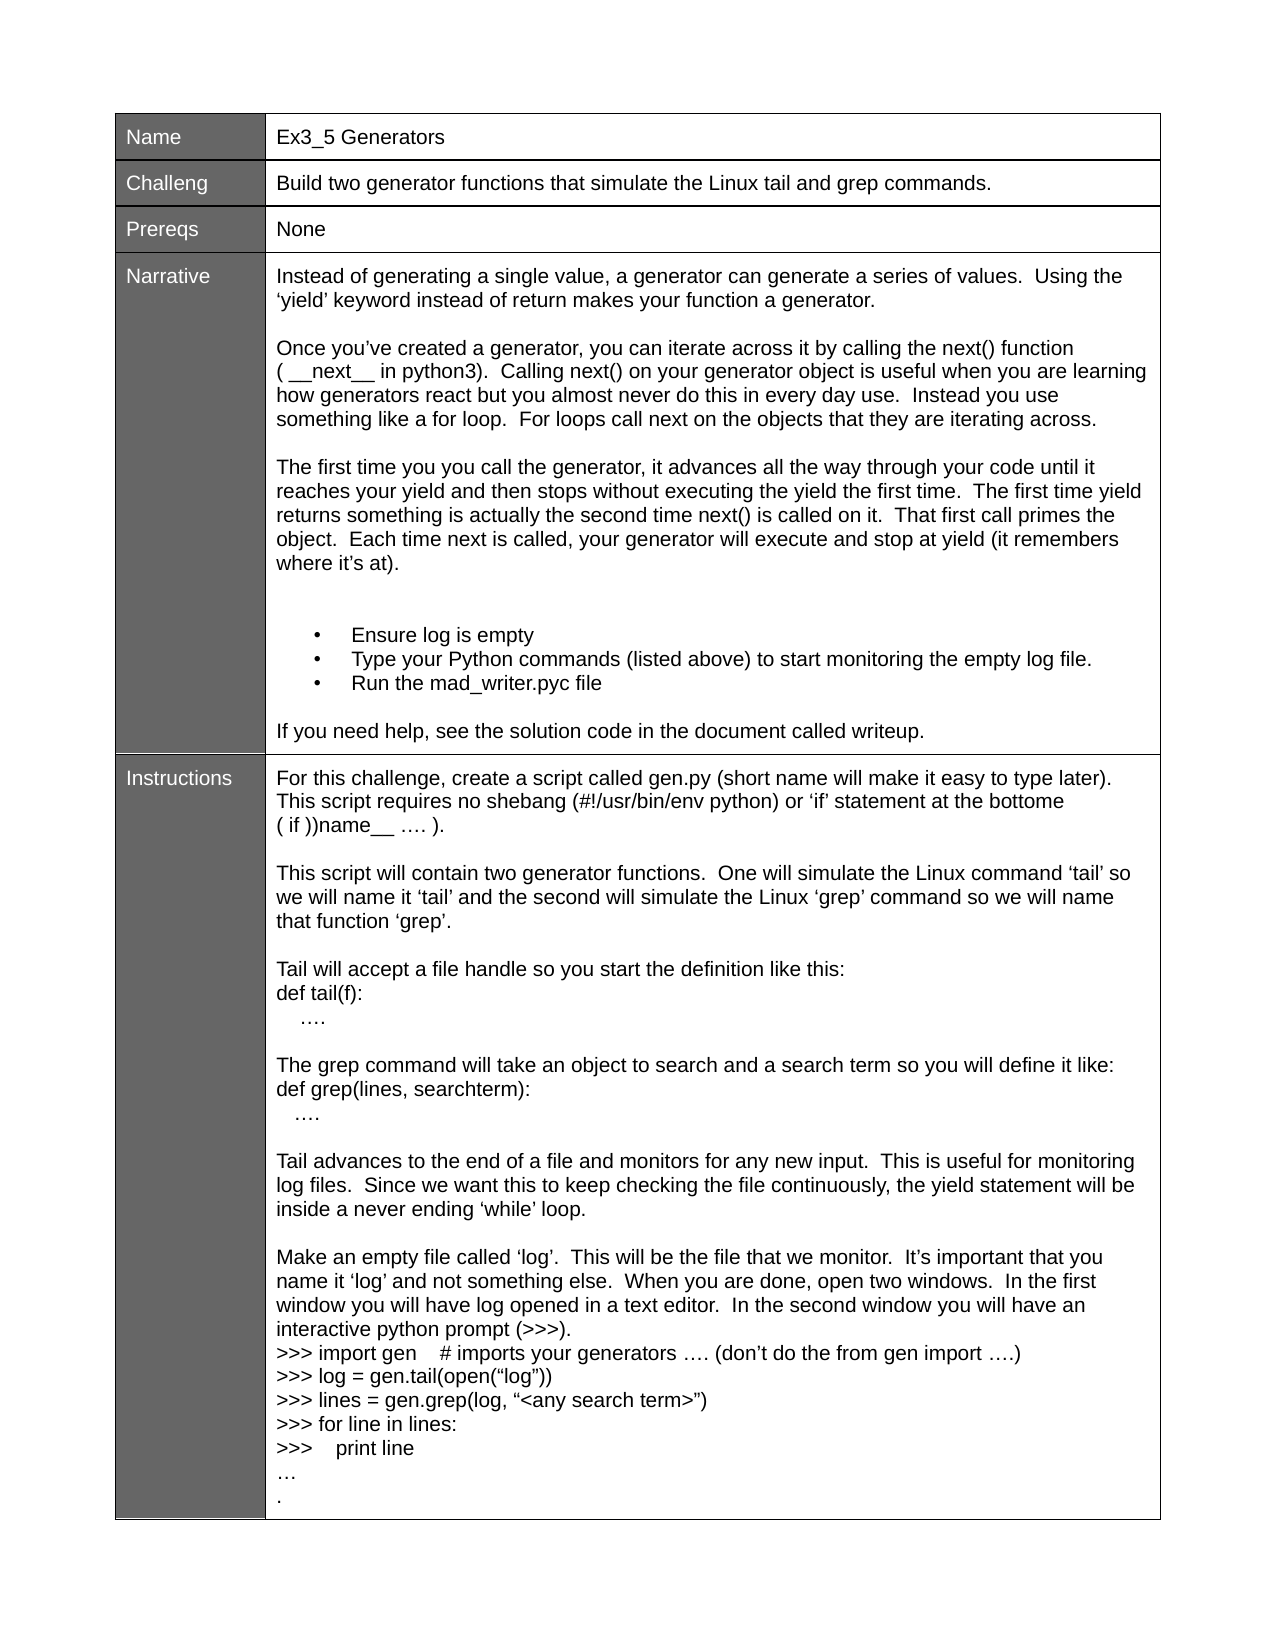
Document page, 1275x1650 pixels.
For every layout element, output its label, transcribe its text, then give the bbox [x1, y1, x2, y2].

table_cell Build two generator functions that simulate the Linux tail and grep commands. [266, 161, 1160, 205]
table_cell Instructions [116, 755, 265, 1518]
table_header Ex3_5 Generators [266, 114, 1160, 159]
table_cell None [266, 207, 1160, 252]
table_cell Instead of generating a single value, a generator can generate a series of values. Using the ‘yield’ keyword instead of return makes your function a generator. Once you’ve created a generator, you can iterate across it by calling the next() function ( __next__ in python3). Calling next() on your generator object is useful when you are learning how generators react but you almost never do this in every day use. Instead you use something like a for loop. For loops call next on the objects that they are iterating across. The first time you you call the generator, it advances all the way through your code until it reaches your yield and then stops without executing the yield the first time. The first time yield returns something is actually the second time next() is called on it. That first call primes the object. Each time next is called, your generator will execute and stop at yield (it remembers where it’s at). Ensure log is empty Type your Python commands (listed above) to start monitoring the empty log file. Run the mad_writer.pyc file If you need help, see the solution code in the document called writeup. [266, 253, 1160, 753]
table_cell Prereqs [116, 207, 265, 252]
table_cell Challeng [116, 161, 265, 205]
table_cell For this challenge, create a script called gen.py (short name will make it easy to type later). This script requires no shebang (#!/usr/bin/env python) or ‘if’ statement at the bottome ( if ))name__ …. ). This script will contain two generator functions. One will simulate the Linux command ‘tail’ so we will name it ‘tail’ and the second will simulate the Linux ‘grep’ command so we will name that function ‘grep’. Tail will accept a file handle so you start the definition like this: def tail(f): …. The grep command will take an object to search and a search term so you will define it like: def grep(lines, searchterm): …. Tail advances to the end of a file and monitors for any new input. This is useful for monitoring log files. Since we want this to keep checking the file continuously, the yield statement will be inside a never ending ‘while’ loop. Make an empty file called ‘log’. This will be the file that we monitor. It’s important that you name it ‘log’ and not something else. When you are done, open two windows. In the first window you will have log opened in a text editor. In the second window you will have an interactive python prompt (>>>). >>> import gen # imports your generators …. (don’t do the from gen import ….) >>> log = gen.tail(open(“log”)) >>> lines = gen.grep(log, “<any search term>”) >>> for line in lines: >>> print line … . [266, 755, 1160, 1518]
table_cell Narrative [116, 253, 265, 753]
table_header Name [116, 114, 265, 159]
